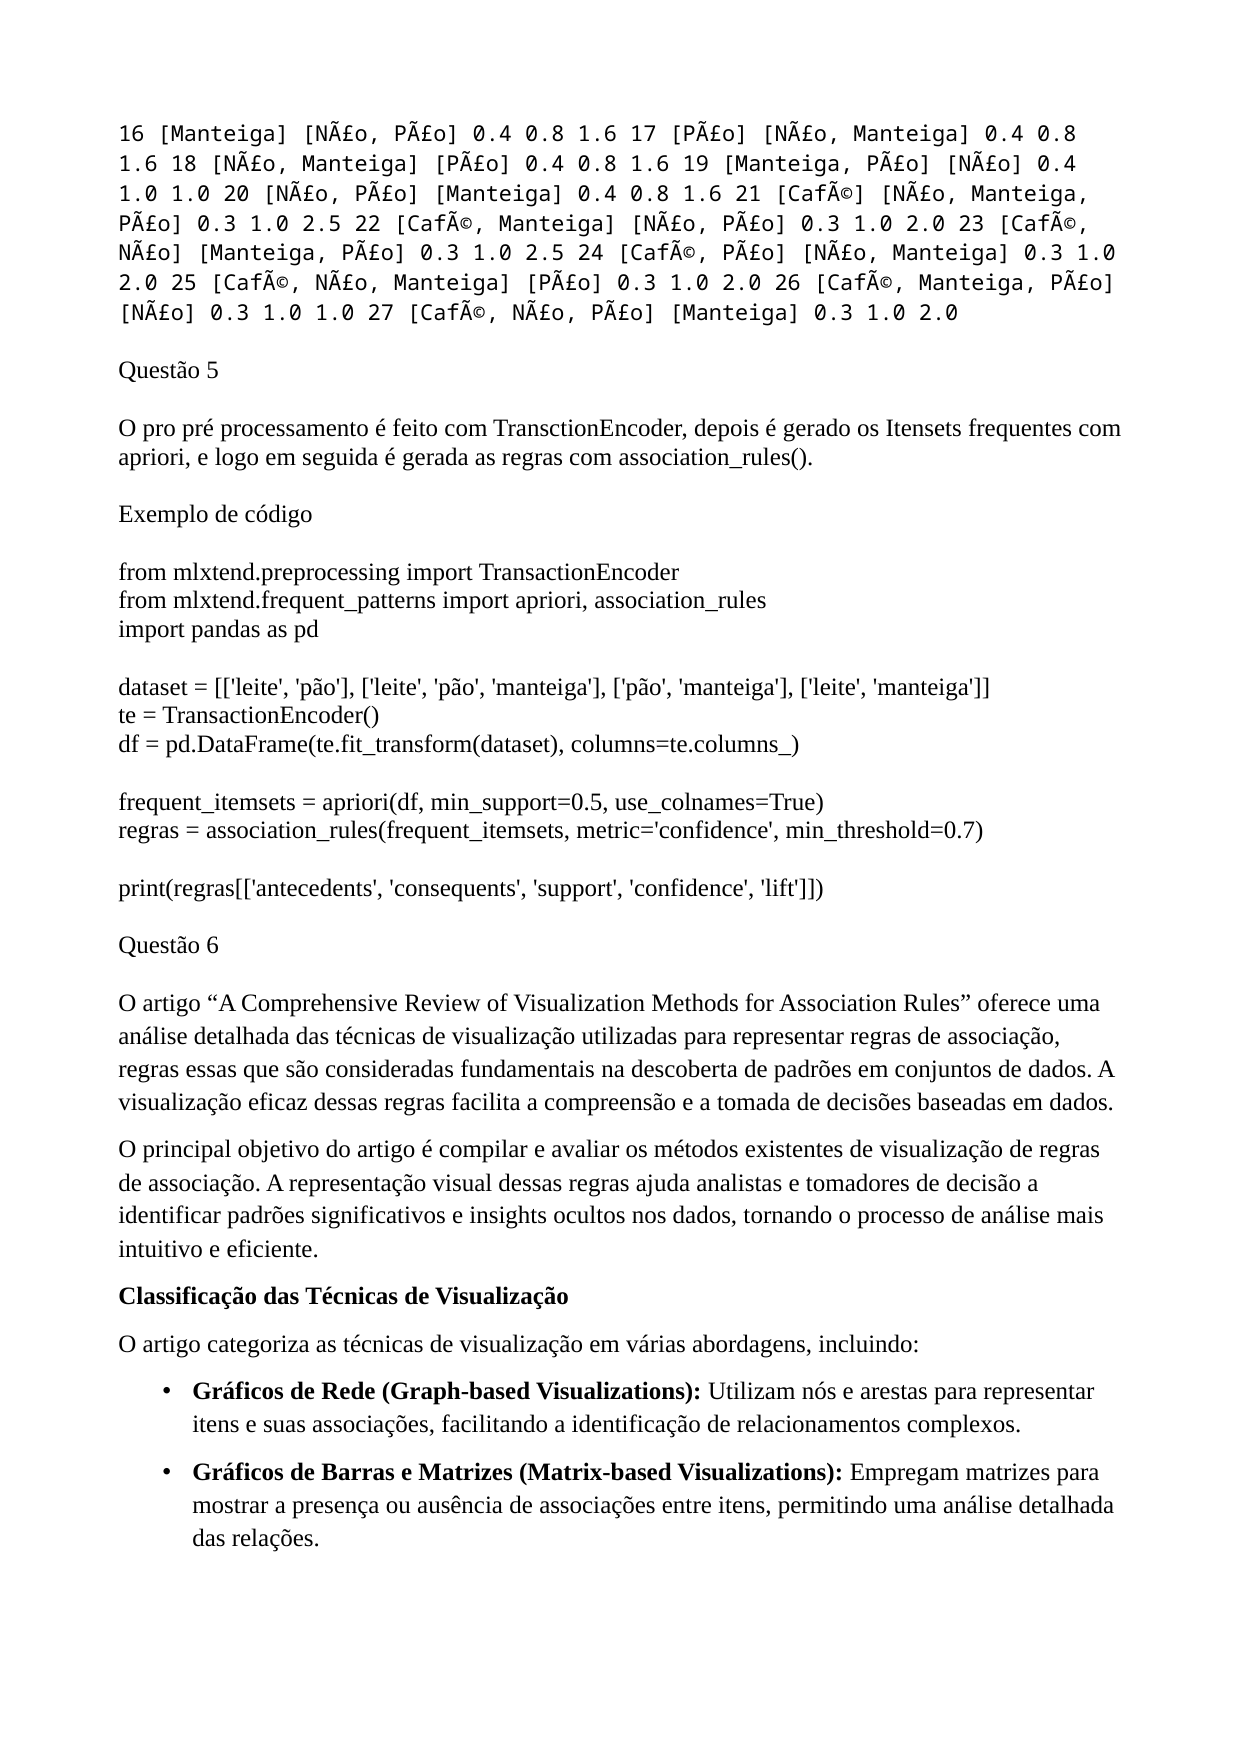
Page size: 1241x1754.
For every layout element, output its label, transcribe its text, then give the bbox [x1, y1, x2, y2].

list Gráficos de Barras e Matrizes (Matrix-based Visualizations): Empregam matrizes para mostrar a presença ou ausência de associações entre itens, permitindo uma análise detalhada das relações.​ [162, 1457, 1122, 1552]
text print(regras[['antecedents', 'consequents', 'support', 'confidence', 'lift']]) [118, 873, 1122, 902]
text O principal objetivo do artigo é compilar e avaliar os métodos existentes de visualização de regras de associação. A representação visual dessas regras ajuda analistas e tomadores de decisão a identificar padrões significativos e insights ocultos nos dados, tornando o processo de análise mais intuitivo e eficiente.​ [118, 1134, 1122, 1262]
text Questão 6 [118, 930, 1122, 959]
text import pandas as pd [118, 614, 1122, 643]
text frequent_itemsets = apriori(df, min_support=0.5, use_colnames=True) [118, 787, 1122, 815]
text Questão 5 [118, 355, 1122, 384]
text Exemplo de código [118, 499, 1122, 528]
text 16 [Manteiga] [NÃ£o, PÃ£o] 0.4 0.8 1.6 17 [PÃ£o] [NÃ£o, Manteiga] 0.4 0.8 1.6 18 [NÃ£o, Manteiga] [PÃ£o] 0.4 0.8 1.6 19 [Manteiga, PÃ£o] [NÃ£o] 0.4 1.0 1.0 20 [NÃ£o, PÃ£o] [Manteiga] 0.4 0.8 1.6 21 [CafÃ©] [NÃ£o, Manteiga, PÃ£o] 0.3 1.0 2.5 22 [CafÃ©, Manteiga] [NÃ£o, PÃ£o] 0.3 1.0 2.0 23 [CafÃ©, NÃ£o] [Manteiga, PÃ£o] 0.3 1.0 2.5 24 [CafÃ©, PÃ£o] [NÃ£o, Manteiga] 0.3 1.0 2.0 25 [CafÃ©, NÃ£o, Manteiga] [PÃ£o] 0.3 1.0 2.0 26 [CafÃ©, Manteiga, PÃ£o] [NÃ£o] 0.3 1.0 1.0 27 [CafÃ©, NÃ£o, PÃ£o] [Manteiga] 0.3 1.0 2.0 [118, 118, 1122, 327]
list Gráficos de Rede (Graph-based Visualizations): Utilizam nós e arestas para representar itens e suas associações, facilitando a identificação de relacionamentos complexos.​ [162, 1376, 1122, 1438]
text df = pd.DataFrame(te.fit_transform(dataset), columns=te.columns_) [118, 729, 1122, 758]
text regras = association_rules(frequent_itemsets, metric='confidence', min_threshold=0.7) [118, 815, 1122, 844]
text O pro pré processamento é feito com TransctionEncoder, depois é gerado os Itensets frequentes com apriori, e logo em seguida é gerada as regras com association_rules(). [118, 413, 1122, 470]
text from mlxtend.frequent_patterns import apriori, association_rules [118, 585, 1122, 614]
text dataset = [['leite', 'pão'], ['leite', 'pão', 'manteiga'], ['pão', 'manteiga'], ['leite', 'manteiga']] [118, 672, 1122, 700]
text Classificação das Técnicas de Visualização [118, 1281, 1122, 1310]
text O artigo categoriza as técnicas de visualização em várias abordagens, incluindo:​ [118, 1329, 1122, 1358]
text from mlxtend.preprocessing import TransactionEncoder [118, 557, 1122, 585]
text O artigo “A Comprehensive Review of Visualization Methods for Association Rules” oferece uma análise detalhada das técnicas de visualização utilizadas para representar regras de associação, regras essas que são consideradas fundamentais na descoberta de padrões em conjuntos de dados. A visualização eficaz dessas regras facilita a compreensão e a tomada de decisões baseadas em dados.​ [118, 988, 1122, 1116]
text te = TransactionEncoder() [118, 700, 1122, 729]
